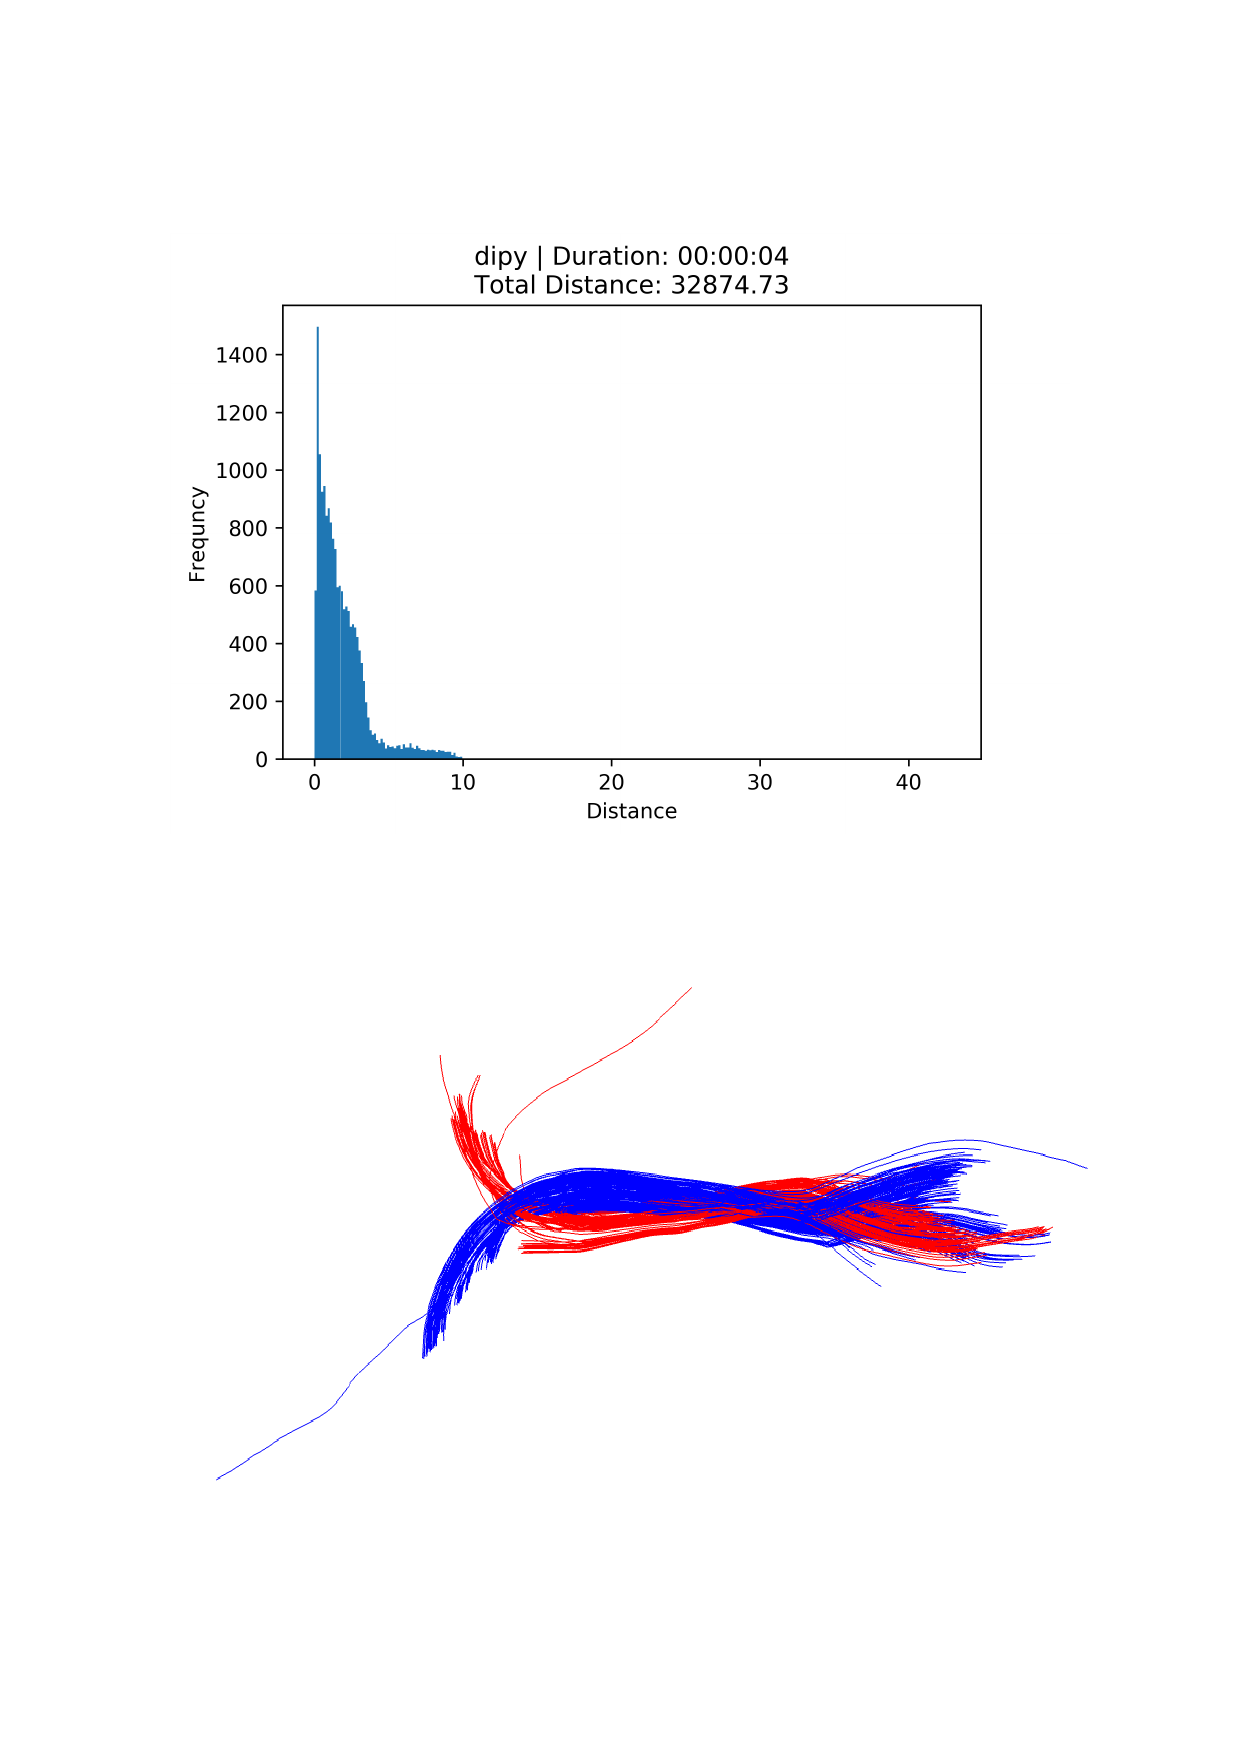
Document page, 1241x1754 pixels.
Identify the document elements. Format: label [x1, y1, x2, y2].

picture [118, 890, 1123, 1516]
picture [170, 233, 1071, 834]
